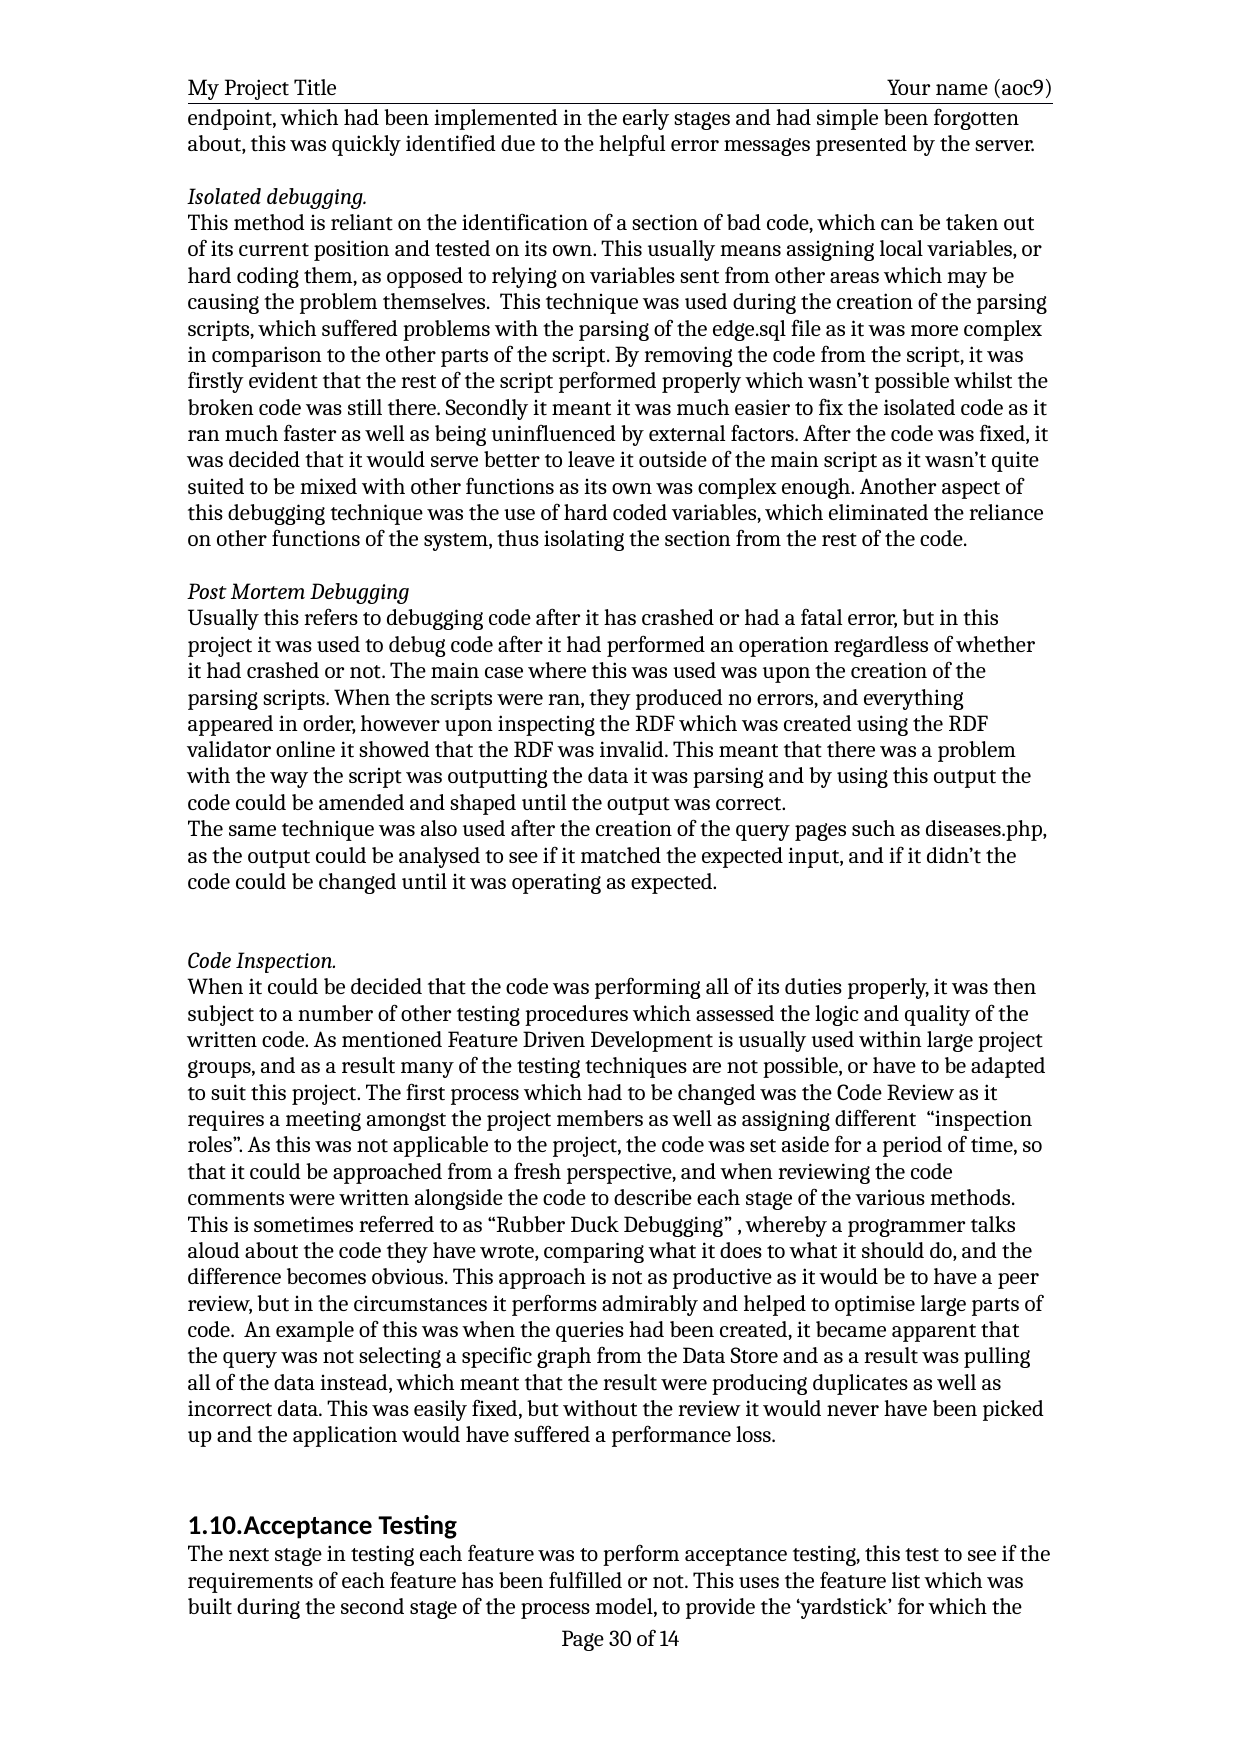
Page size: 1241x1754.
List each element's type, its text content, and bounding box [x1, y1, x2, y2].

text endpoint, which had been implemented in the early stages and had simple been forgotten about, this was quickly identified due to the helpful error messages presented by the server. [187, 104, 1053, 157]
text The next stage in testing each feature was to perform acceptance testing, this test to see if the requirements of each feature has been fulfilled or not. This uses the feature list which was built during the second stage of the process model, to provide the ‘yardstick’ for which the [187, 1541, 1053, 1620]
text This method is reliant on the identification of a section of bad code, which can be taken out of its current position and tested on its own. This usually means assigning local variables, or hard coding them, as opposed to relying on variables sent from other areas which may be causing the problem themselves. This technique was used during the creation of the parsing scripts, which suffered problems with the parsing of the edge.sql file as it was more complex in comparison to the other parts of the script. By removing the code from the script, it was firstly evident that the rest of the script performed properly which wasn’t possible whilst the broken code was still there. Secondly it meant it was much easier to fix the isolated code as it ran much faster as well as being uninfluenced by external factors. After the code was fixed, it was decided that it would serve better to leave it outside of the main script as it wasn’t quite suited to be mixed with other functions as its own was complex enough. Another aspect of this debugging technique was the use of hard coded variables, which eliminated the reliance on other functions of the system, thus isolating the section from the rest of the code. [187, 210, 1053, 552]
text Code Inspection. [187, 948, 1053, 974]
text When it could be decided that the code was performing all of its duties properly, it was then subject to a number of other testing procedures which assessed the logic and quality of the written code. As mentioned Feature Driven Development is usually used within large project groups, and as a result many of the testing techniques are not possible, or have to be adapted to suit this project. The first process which had to be changed was the Code Review as it requires a meeting amongst the project members as well as assigning different “inspection roles”. As this was not applicable to the project, the code was set aside for a period of time, so that it could be approached from a fresh perspective, and when reviewing the code comments were written alongside the code to describe each stage of the various methods. This is sometimes referred to as “Rubber Duck Debugging” , whereby a programmer talks aloud about the code they have wrote, comparing what it does to what it should do, and the difference becomes obvious. This approach is not as productive as it would be to have a peer review, but in the circumstances it performs admirably and helped to optimise large parts of code. An example of this was when the queries had been created, it became apparent that the query was not selecting a specific graph from the Data Store and as a result was pulling all of the data instead, which meant that the result were producing duplicates as well as incorrect data. This was easily fixed, but without the review it would never have been picked up and the application would have suffered a performance loss. [187, 974, 1053, 1448]
text Isolated debugging. [187, 183, 1053, 210]
text Usually this refers to debugging code after it has crashed or had a fatal error, but in this project it was used to debug code after it had performed an operation regardless of whether it had crashed or not. The main case where this was used was upon the creation of the parsing scripts. When the scripts were ran, they produced no errors, and everything appeared in order, however upon inspecting the RDF which was created using the RDF validator online it showed that the RDF was invalid. This meant that there was a problem with the way the script was outputting the data it was parsing and by using this output the code could be amended and shaped until the output was correct. [187, 605, 1053, 816]
text Post Mortem Debugging [187, 579, 1053, 605]
text The same technique was also used after the creation of the query pages such as diseases.php, as the output could be analysed to see if it matched the expected input, and if it didn’t the code could be changed until it was operating as expected. [187, 816, 1053, 895]
subtitle Acceptance Testing [187, 1508, 1053, 1541]
